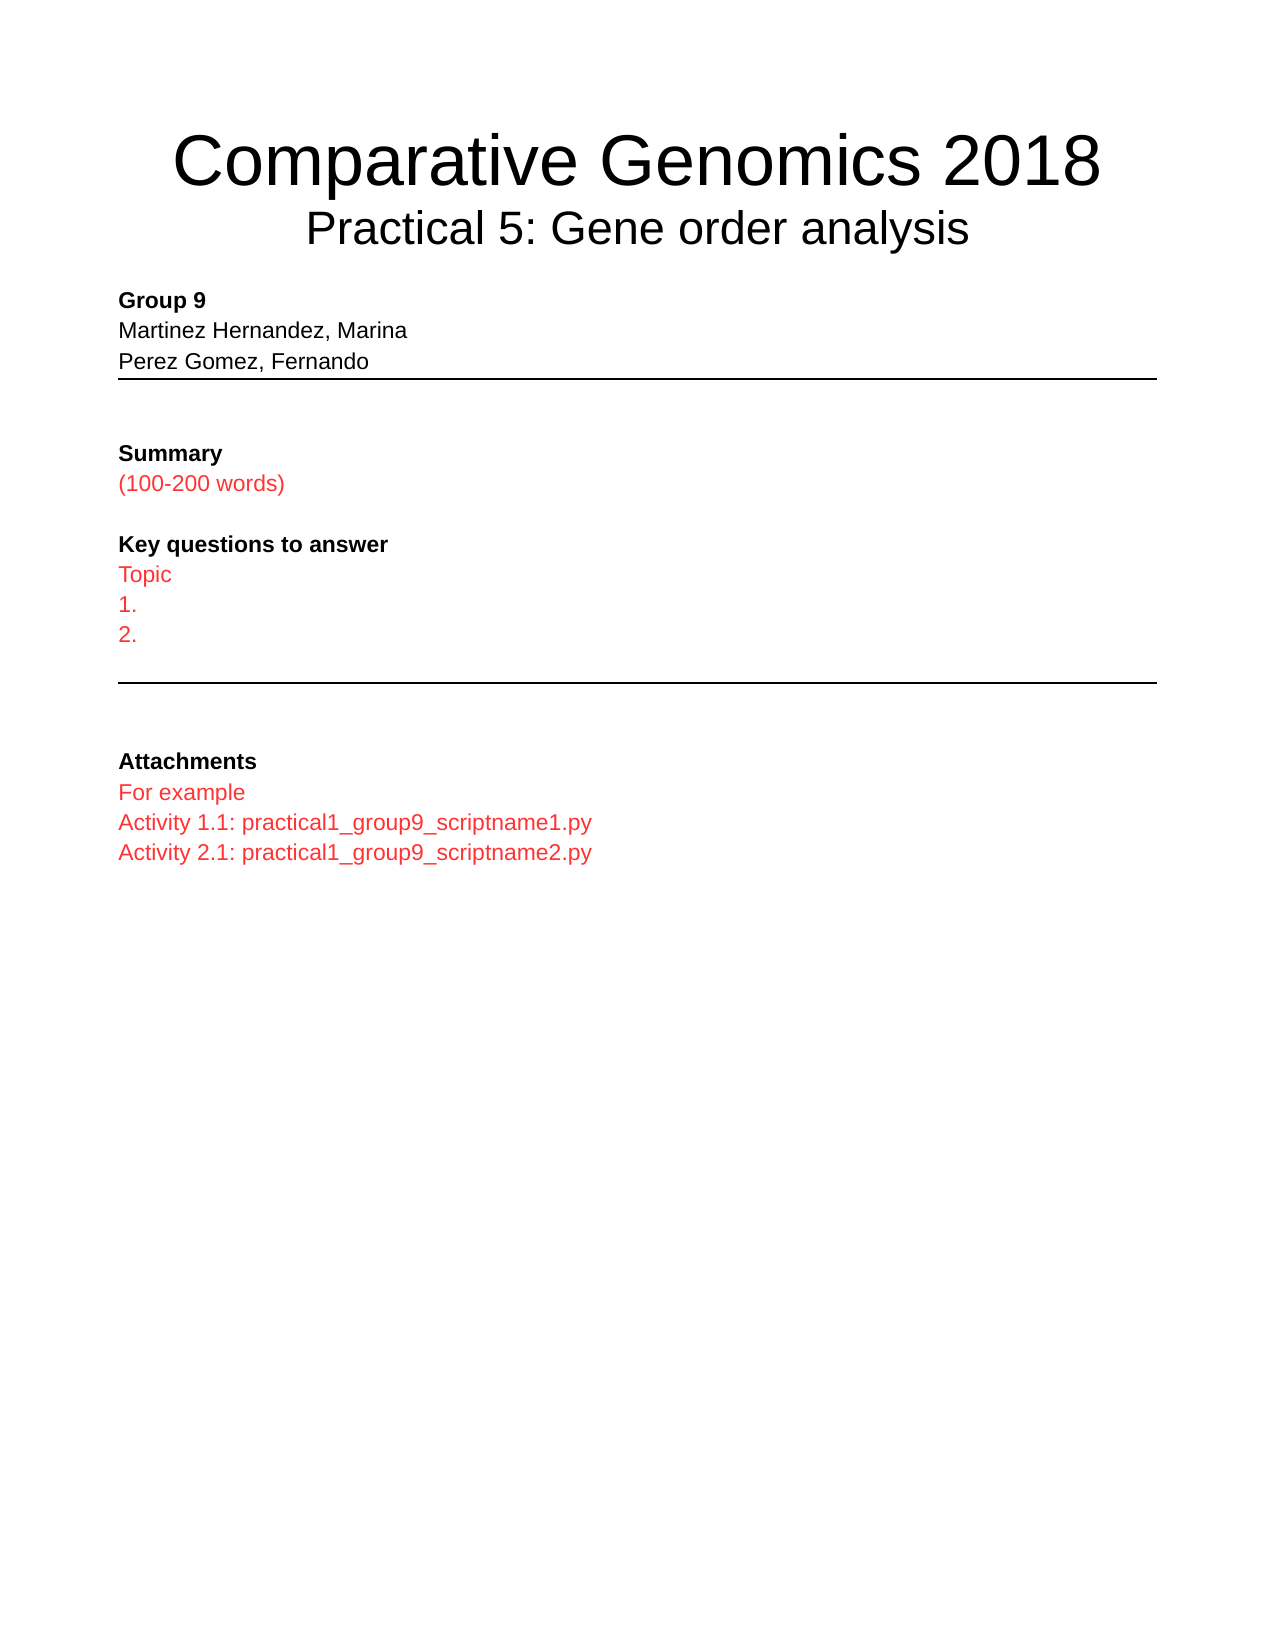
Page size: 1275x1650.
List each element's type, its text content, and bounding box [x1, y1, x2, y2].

text Summary [118, 440, 1157, 466]
text Topic [118, 561, 1157, 587]
text For example [118, 778, 1157, 805]
text Perez Gomez, Fernando [118, 348, 1157, 378]
text Key questions to answer [118, 531, 1157, 557]
text Comparative Genomics 2018 [118, 118, 1157, 201]
text Martinez Hernandez, Marina [118, 317, 1157, 344]
text (100-200 words) [118, 470, 1157, 496]
text Practical 5: Gene order analysis [118, 201, 1157, 255]
text Activity 1.1: practical1_group9_scriptname1.py [118, 809, 1157, 835]
text Attachments [118, 748, 1157, 774]
text 2. [118, 621, 1157, 647]
text Group 9 [118, 287, 1157, 313]
text Activity 2.1: practical1_group9_scriptname2.py [118, 839, 1157, 865]
text 1. [118, 591, 1157, 617]
